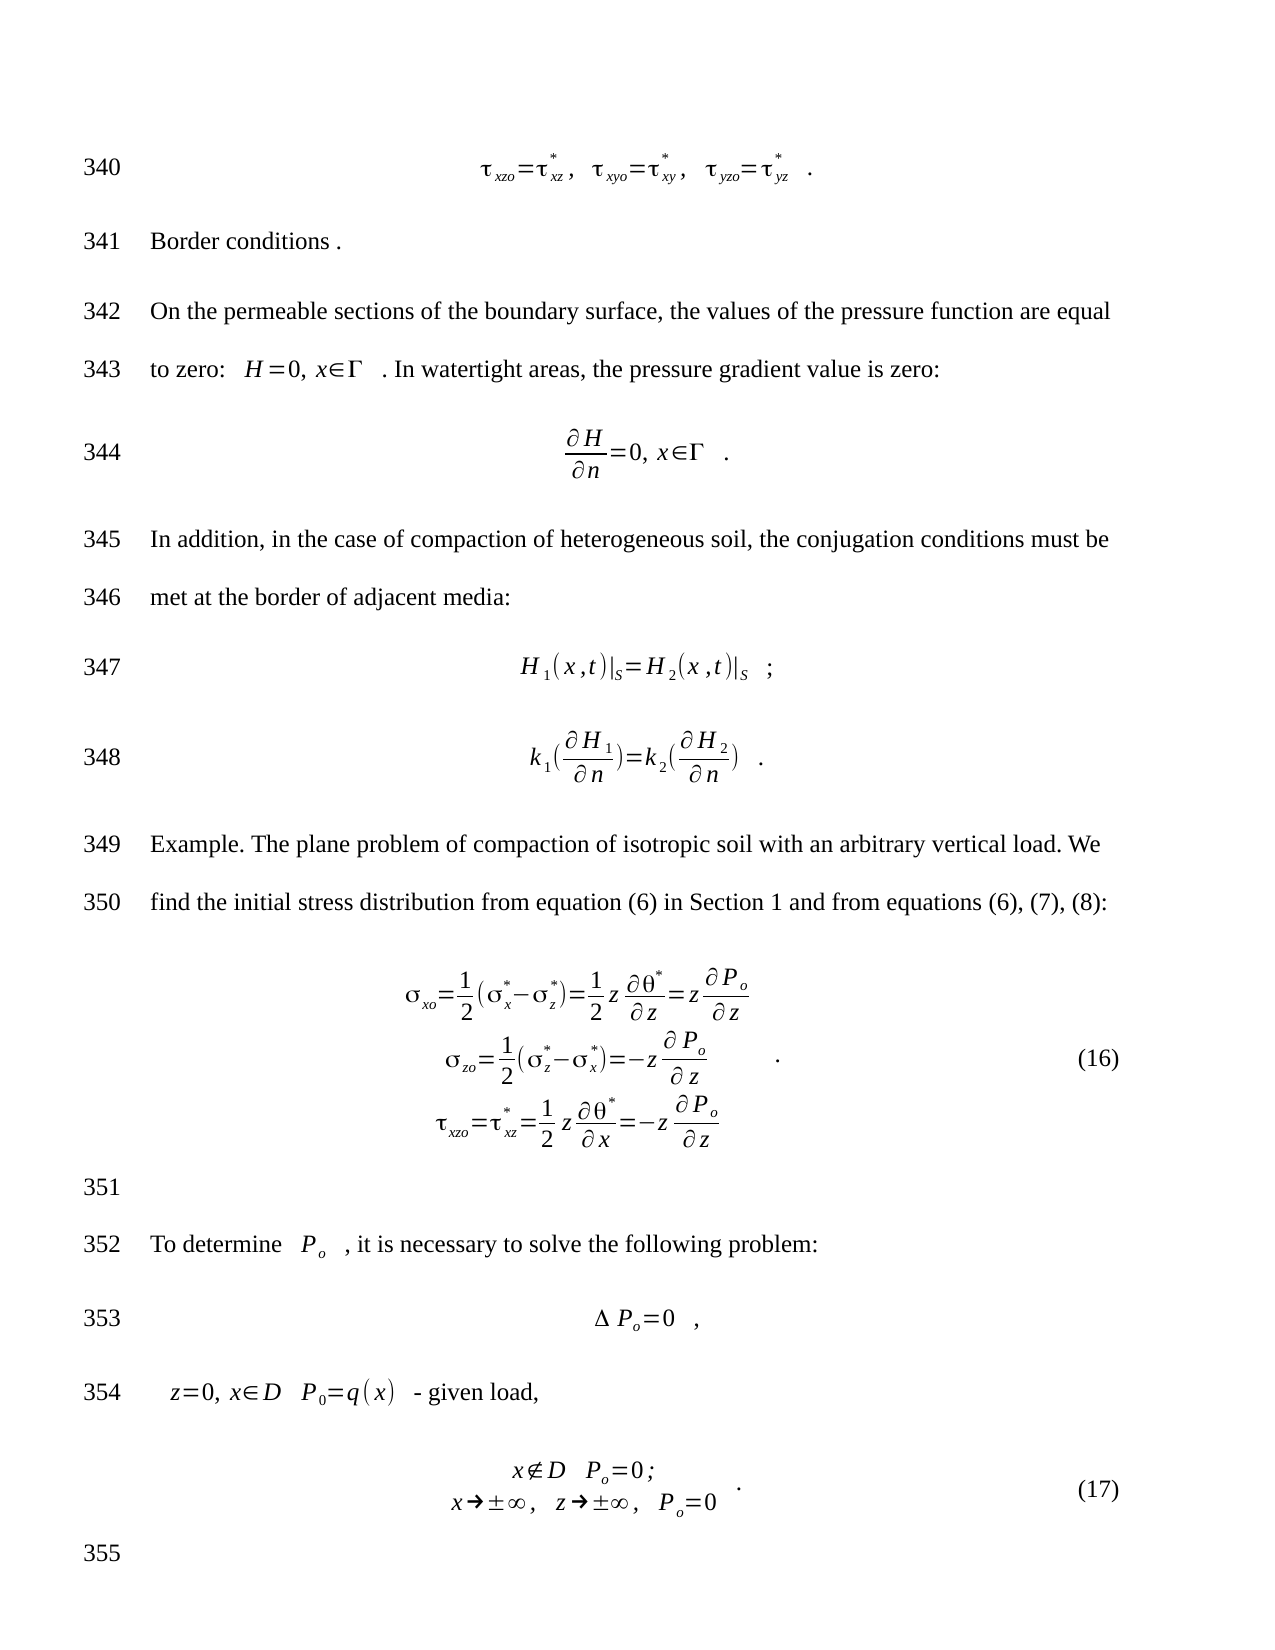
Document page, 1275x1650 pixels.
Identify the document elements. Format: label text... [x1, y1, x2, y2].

table_header (17) [1017, 1450, 1125, 1538]
table_header . [150, 957, 1017, 1172]
text ; [150, 652, 1125, 684]
table_header . [150, 1450, 1017, 1538]
text Example. The plane problem of compaction of isotropic soil with an arbitrary vertical load. We find the initial stress distribution from equation (6) in Section 1 and from equations (6), (7), (8): [150, 829, 1125, 916]
text . [150, 150, 1125, 185]
text , [150, 1303, 1125, 1335]
text Border conditions . [150, 226, 1125, 255]
text On the permeable sections of the boundary surface, the values ​​of the pressure function are equal to zero:. In watertight areas, the pressure gradient value is zero: [150, 296, 1125, 382]
text To determine, it is necessary to solve the following problem: [150, 1229, 1125, 1262]
text - given load, [150, 1377, 1125, 1409]
table_header (16) [1017, 957, 1125, 1172]
text . [150, 725, 1125, 788]
text In addition, in the case of compaction of heterogeneous soil, the conjugation conditions must be met at the border of adjacent media: [150, 524, 1125, 610]
text . [150, 424, 1125, 483]
